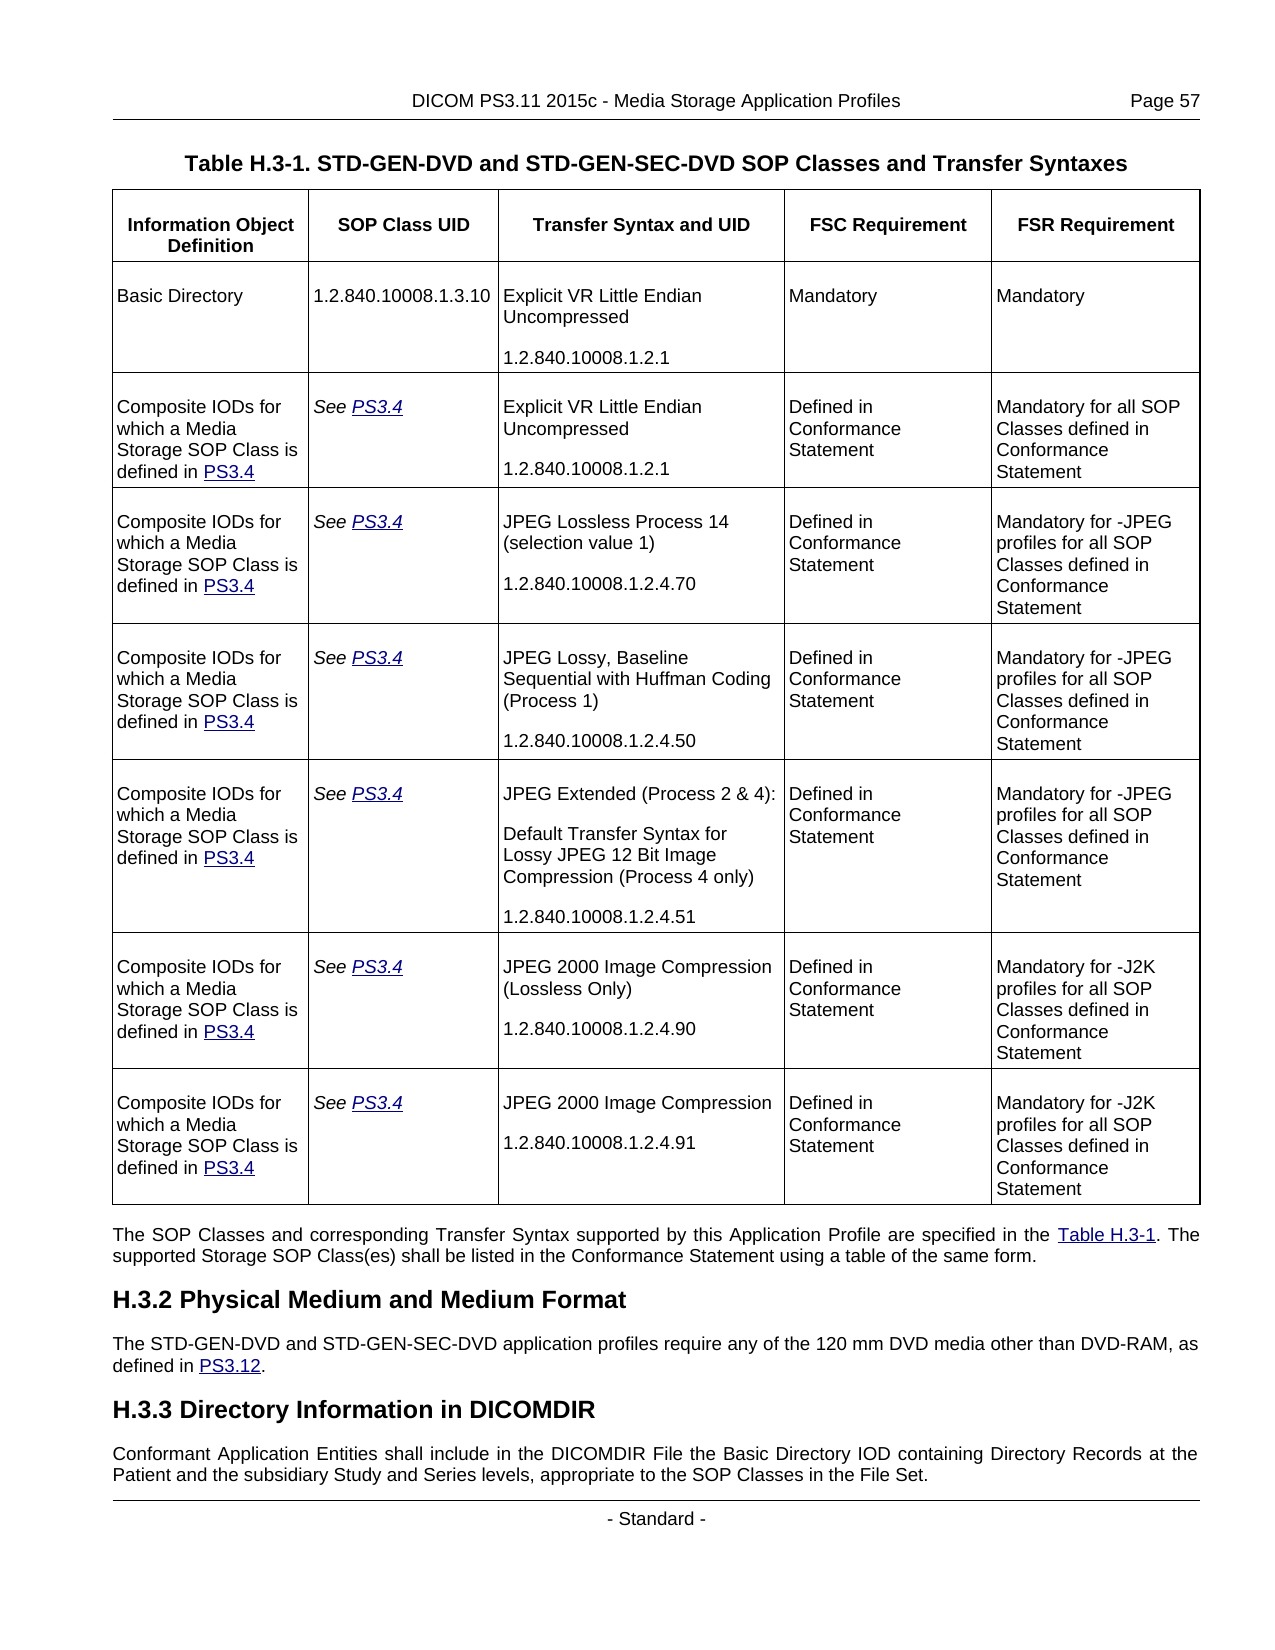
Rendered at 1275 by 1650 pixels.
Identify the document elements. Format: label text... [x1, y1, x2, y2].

text The SOP Classes and corresponding Transfer Syntax supported by this Application Profile are specified in the Table H.3-1. The supported Storage SOP Class(es) shall be listed in the Conformance Statement using a table of the same form. [112, 1223, 1200, 1267]
table_cell Mandatory for -J2K profiles for all SOP Classes defined in Conformance Statement [992, 933, 1199, 1068]
table_cell JPEG Lossless Process 14 (selection value 1) 1.2.840.10008.1.2.4.70 [499, 488, 784, 622]
table_header FSC Requirement [785, 190, 991, 261]
table_cell Mandatory for -JPEG profiles for all SOP Classes defined in Conformance Statement [992, 624, 1199, 758]
table_cell Mandatory [992, 262, 1199, 372]
table_cell JPEG Lossy, Baseline Sequential with Huffman Coding (Process 1) 1.2.840.10008.1.2.4.50 [499, 624, 784, 758]
table_cell Composite IODs for which a Media Storage SOP Class is defined in PS3.4 [113, 488, 308, 622]
table_cell Explicit VR Little Endian Uncompressed 1.2.840.10008.1.2.1 [499, 373, 784, 487]
table_cell Defined in Conformance Statement [785, 373, 991, 487]
table_cell Explicit VR Little Endian Uncompressed 1.2.840.10008.1.2.1 [499, 262, 784, 372]
table_cell Composite IODs for which a Media Storage SOP Class is defined in PS3.4 [113, 624, 308, 758]
table_cell Composite IODs for which a Media Storage SOP Class is defined in PS3.4 [113, 373, 308, 487]
table_cell Mandatory for -JPEG profiles for all SOP Classes defined in Conformance Statement [992, 488, 1199, 622]
table_cell Mandatory for -JPEG profiles for all SOP Classes defined in Conformance Statement [992, 760, 1199, 932]
table_cell Mandatory for -J2K profiles for all SOP Classes defined in Conformance Statement [992, 1069, 1199, 1204]
table_cell Composite IODs for which a Media Storage SOP Class is defined in PS3.4 [113, 760, 308, 932]
table_cell See PS3.4 [309, 373, 498, 487]
text H.3.2 Physical Medium and Medium Format [112, 1285, 1200, 1314]
table_header SOP Class UID [309, 190, 498, 261]
table_cell Defined in Conformance Statement [785, 933, 991, 1068]
table_cell Composite IODs for which a Media Storage SOP Class is defined in PS3.4 [113, 1069, 308, 1204]
table_cell JPEG 2000 Image Compression (Lossless Only) 1.2.840.10008.1.2.4.90 [499, 933, 784, 1068]
table_cell See PS3.4 [309, 760, 498, 932]
table_cell JPEG 2000 Image Compression 1.2.840.10008.1.2.4.91 [499, 1069, 784, 1204]
table_cell Defined in Conformance Statement [785, 624, 991, 758]
table_cell Composite IODs for which a Media Storage SOP Class is defined in PS3.4 [113, 933, 308, 1068]
table_cell JPEG Extended (Process 2 & 4): Default Transfer Syntax for Lossy JPEG 12 Bit Image Compression (Process 4 only) 1.2.840.10008.1.2.4.51 [499, 760, 784, 932]
table_header Transfer Syntax and UID [499, 190, 784, 261]
text H.3.3 Directory Information in DICOMDIR [112, 1395, 1200, 1423]
text Conformant Application Entities shall include in the DICOMDIR File the Basic Directory IOD containing Directory Records at the Patient and the subsidiary Study and Series levels, appropriate to the SOP Classes in the File Set. [112, 1442, 1200, 1485]
text Table H.3-1. STD-GEN-DVD and STD-GEN-SEC-DVD SOP Classes and Transfer Syntaxes [112, 150, 1200, 176]
table_header FSR Requirement [992, 190, 1199, 261]
table_cell 1.2.840.10008.1.3.10 [309, 262, 498, 372]
table_cell Basic Directory [113, 262, 308, 372]
table_header Information Object Definition [113, 190, 308, 261]
table_cell Mandatory for all SOP Classes defined in Conformance Statement [992, 373, 1199, 487]
table_cell See PS3.4 [309, 1069, 498, 1204]
table_cell Defined in Conformance Statement [785, 760, 991, 932]
table_cell See PS3.4 [309, 624, 498, 758]
table_cell Mandatory [785, 262, 991, 372]
table_cell See PS3.4 [309, 488, 498, 622]
table_cell Defined in Conformance Statement [785, 488, 991, 622]
table_cell Defined in Conformance Statement [785, 1069, 991, 1204]
table_cell See PS3.4 [309, 933, 498, 1068]
text The STD-GEN-DVD and STD-GEN-SEC-DVD application profiles require any of the 120 mm DVD media other than DVD-RAM, as defined in PS3.12. [112, 1333, 1200, 1376]
